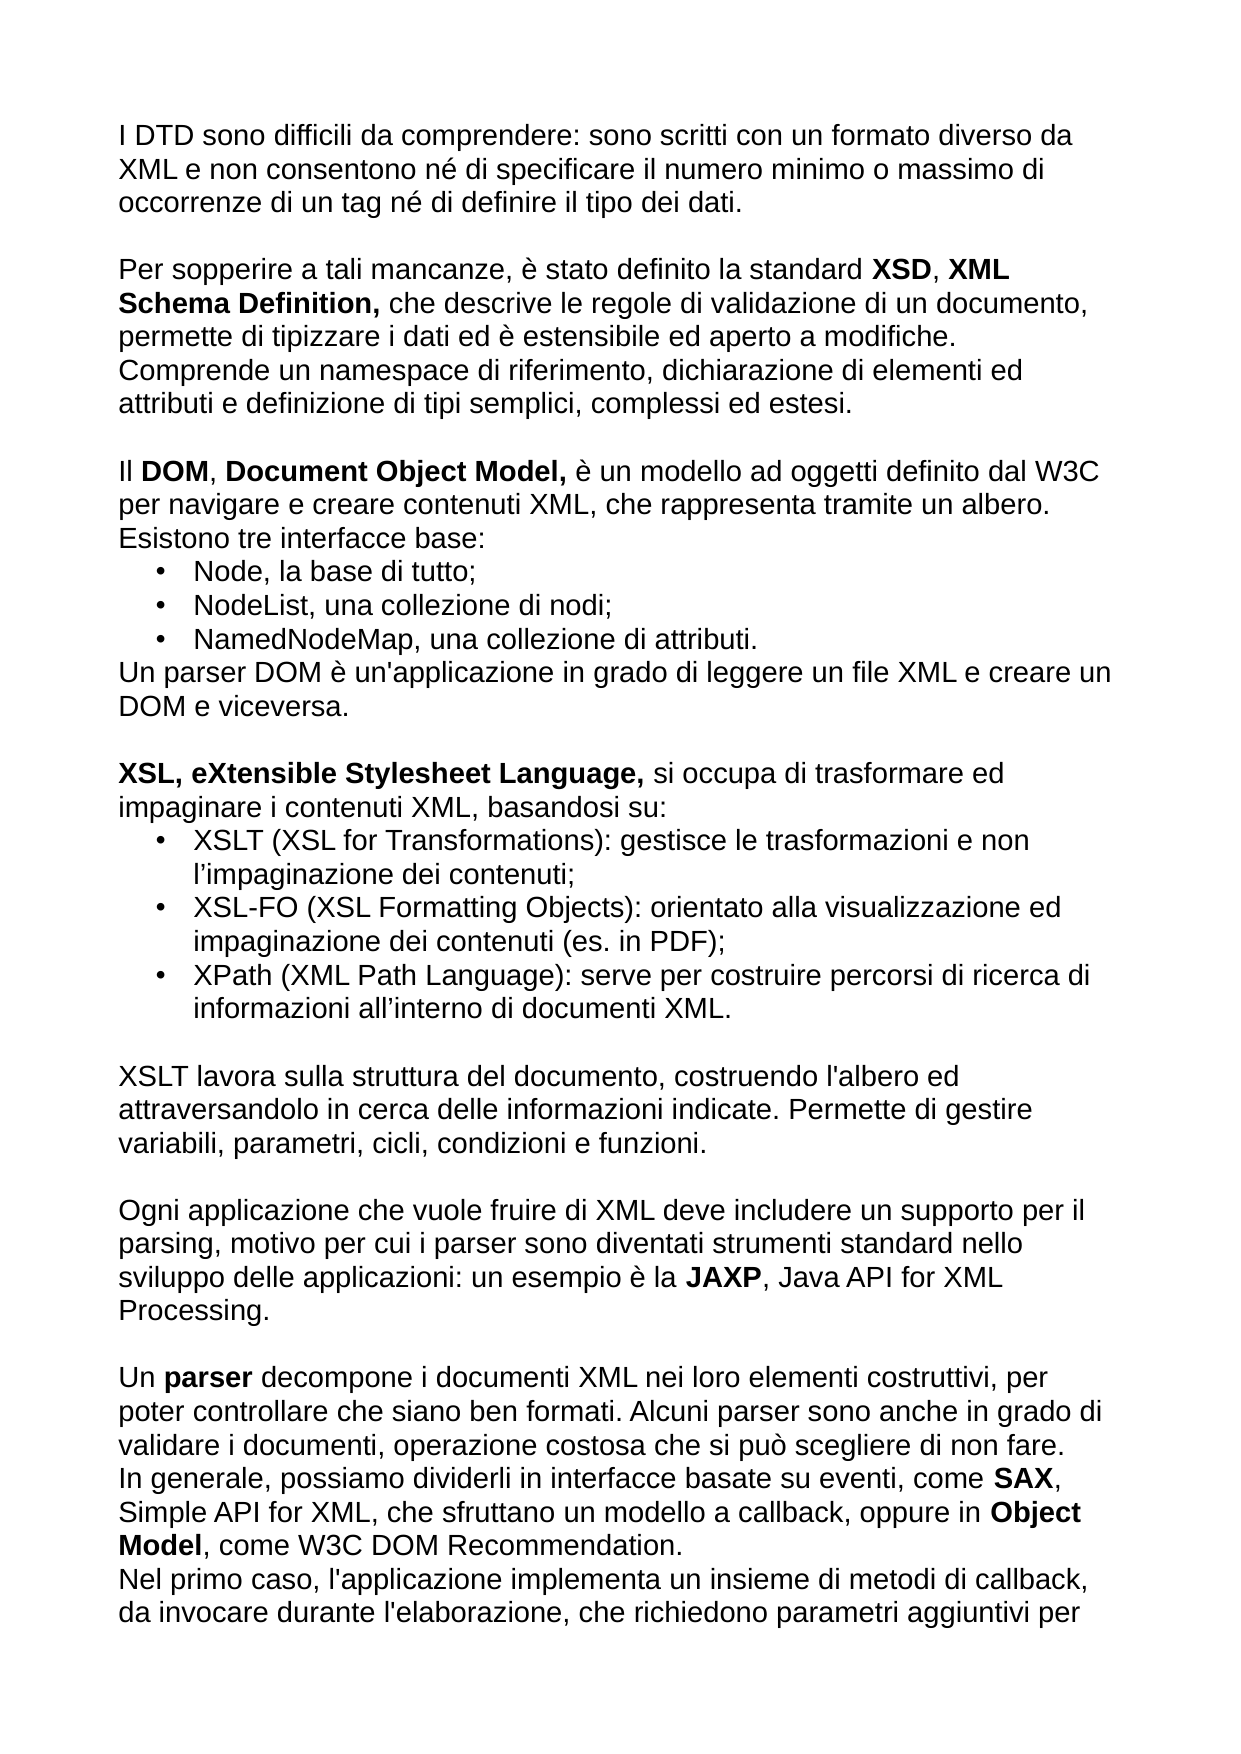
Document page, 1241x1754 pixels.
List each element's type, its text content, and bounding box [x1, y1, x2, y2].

text Il DOM, Document Object Model, è un modello ad oggetti definito dal W3C per navigare e creare contenuti XML, che rappresenta tramite un albero. Esistono tre interfacce base: [118, 453, 1122, 554]
list Node, la base di tutto; [156, 554, 1122, 588]
text Ogni applicazione che vuole fruire di XML deve includere un supporto per il parsing, motivo per cui i parser sono diventati strumenti standard nello sviluppo delle applicazioni: un esempio è la JAXP, Java API for XML Processing. [118, 1193, 1122, 1327]
list NodeList, una collezione di nodi; [156, 588, 1122, 622]
text XSLT lavora sulla struttura del documento, costruendo l'albero ed attraversandolo in cerca delle informazioni indicate. Permette di gestire variabili, parametri, cicli, condizioni e funzioni. [118, 1058, 1122, 1159]
text In generale, possiamo dividerli in interfacce basate su eventi, come SAX, Simple API for XML, che sfruttano un modello a callback, oppure in Object Model, come W3C DOM Recommendation. [118, 1461, 1122, 1562]
text XSL, eXtensible Stylesheet Language, si occupa di trasformare ed impaginare i contenuti XML, basandosi su: [118, 756, 1122, 823]
list XPath (XML Path Language): serve per costruire percorsi di ricerca di informazioni all’interno di documenti XML. [156, 958, 1122, 1025]
list XSLT (XSL for Transformations): gestisce le trasformazioni e non l’impaginazione dei contenuti; [156, 823, 1122, 890]
text Nel primo caso, l'applicazione implementa un insieme di metodi di callback, da invocare durante l'elaborazione, che richiedono parametri aggiuntivi per [118, 1562, 1122, 1629]
text Un parser DOM è un'applicazione in grado di leggere un file XML e creare un DOM e viceversa. [118, 655, 1122, 722]
text Comprende un namespace di riferimento, dichiarazione di elementi ed attributi e definizione di tipi semplici, complessi ed estesi. [118, 353, 1122, 420]
list NamedNodeMap, una collezione di attributi. [156, 622, 1122, 655]
text Un parser decompone i documenti XML nei loro elementi costruttivi, per poter controllare che siano ben formati. Alcuni parser sono anche in grado di validare i documenti, operazione costosa che si può scegliere di non fare. [118, 1360, 1122, 1461]
text Per sopperire a tali mancanze, è stato definito la standard XSD, XML Schema Definition, che descrive le regole di validazione di un documento, permette di tipizzare i dati ed è estensibile ed aperto a modifiche. [118, 252, 1122, 353]
list XSL-FO (XSL Formatting Objects): orientato alla visualizzazione ed impaginazione dei contenuti (es. in PDF); [156, 890, 1122, 958]
text I DTD sono difficili da comprendere: sono scritti con un formato diverso da XML e non consentono né di specificare il numero minimo o massimo di occorrenze di un tag né di definire il tipo dei dati. [118, 118, 1122, 219]
